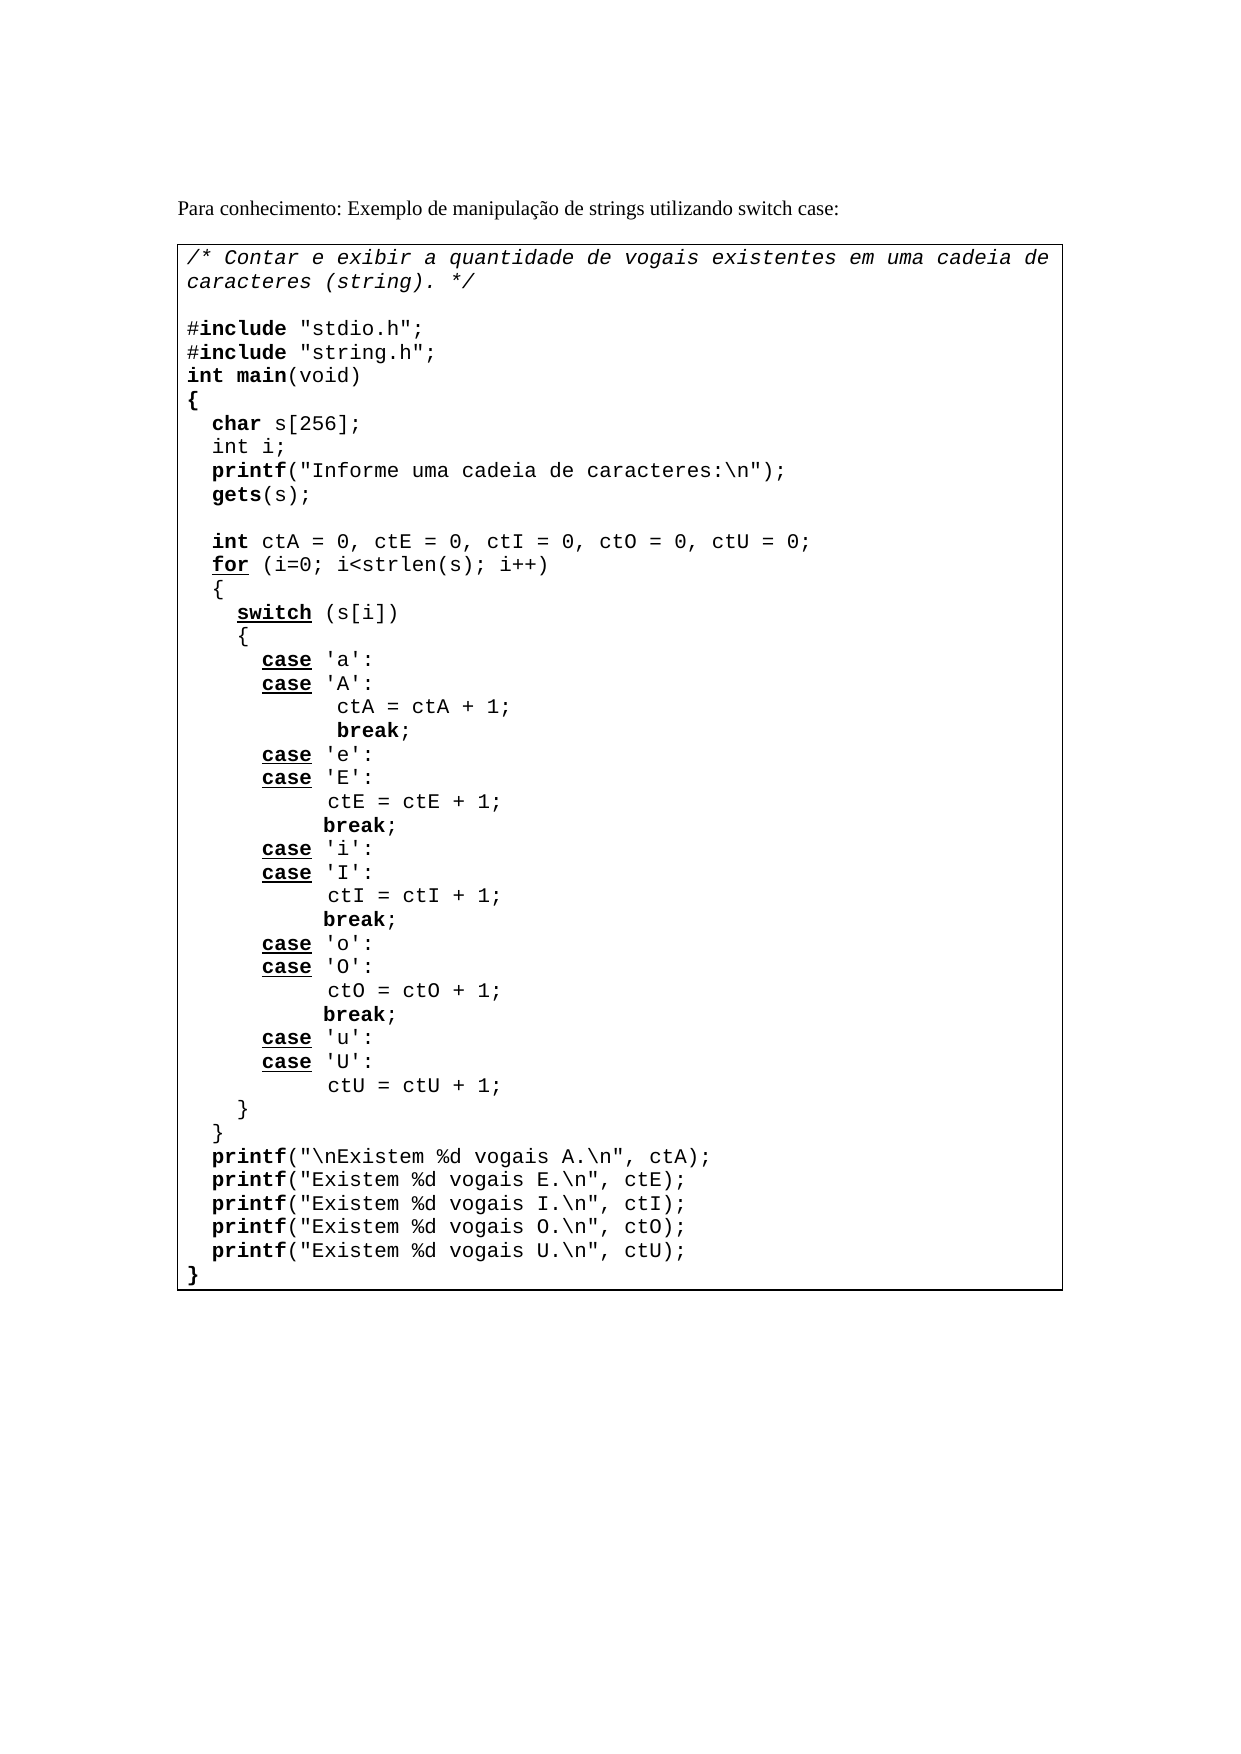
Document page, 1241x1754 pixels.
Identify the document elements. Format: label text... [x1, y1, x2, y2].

text break; [178, 906, 1062, 930]
text case 'A': [178, 669, 1062, 693]
text #include "stdio.h"; [178, 315, 1062, 338]
text int ctA = 0, ctE = 0, ctI = 0, ctO = 0, ctU = 0; [178, 528, 1062, 551]
text break; [178, 717, 1062, 741]
text case 'a': [178, 646, 1062, 669]
text case 'o': [178, 930, 1062, 953]
text switch (s[i]) [178, 599, 1062, 622]
text int main(void) [178, 362, 1062, 386]
text { [178, 386, 1062, 409]
text case 'e': [178, 741, 1062, 764]
text #include "string.h"; [178, 338, 1062, 362]
text printf("Informe uma cadeia de caracteres:\n"); [178, 457, 1062, 480]
text char s[256]; [178, 409, 1062, 433]
text } [178, 1119, 1062, 1142]
text case 'i': [178, 835, 1062, 859]
text ctA = ctA + 1; [178, 693, 1062, 717]
text break; [178, 1001, 1062, 1024]
text case 'u': [178, 1024, 1062, 1048]
text ctI = ctI + 1; [178, 882, 1062, 906]
text gets(s); [178, 480, 1062, 507]
text for (i=0; i<strlen(s); i++) [178, 551, 1062, 575]
text int i; [178, 433, 1062, 457]
text break; [178, 811, 1062, 835]
text printf("Existem %d vogais I.\n", ctI); [178, 1190, 1062, 1213]
text } [178, 1095, 1062, 1119]
text /* Contar e exibir a quantidade de vogais existentes em uma cadeia de caracteres (string). */ [178, 245, 1062, 294]
text ctO = ctO + 1; [178, 977, 1062, 1001]
text ctU = ctU + 1; [178, 1072, 1062, 1095]
text case 'E': [178, 764, 1062, 788]
text printf("Existem %d vogais U.\n", ctU); [178, 1237, 1062, 1261]
text { [178, 575, 1062, 599]
text printf("Existem %d vogais O.\n", ctO); [178, 1213, 1062, 1237]
text ctE = ctE + 1; [178, 788, 1062, 811]
text printf("Existem %d vogais E.\n", ctE); [178, 1166, 1062, 1190]
text { [178, 622, 1062, 646]
text Para conhecimento: Exemplo de manipulação de strings utilizando switch case: [177, 196, 1063, 220]
text printf("\nExistem %d vogais A.\n", ctA); [178, 1142, 1062, 1166]
text case 'O': [178, 953, 1062, 977]
text } [178, 1261, 1062, 1289]
text case 'U': [178, 1048, 1062, 1072]
text case 'I': [178, 859, 1062, 882]
